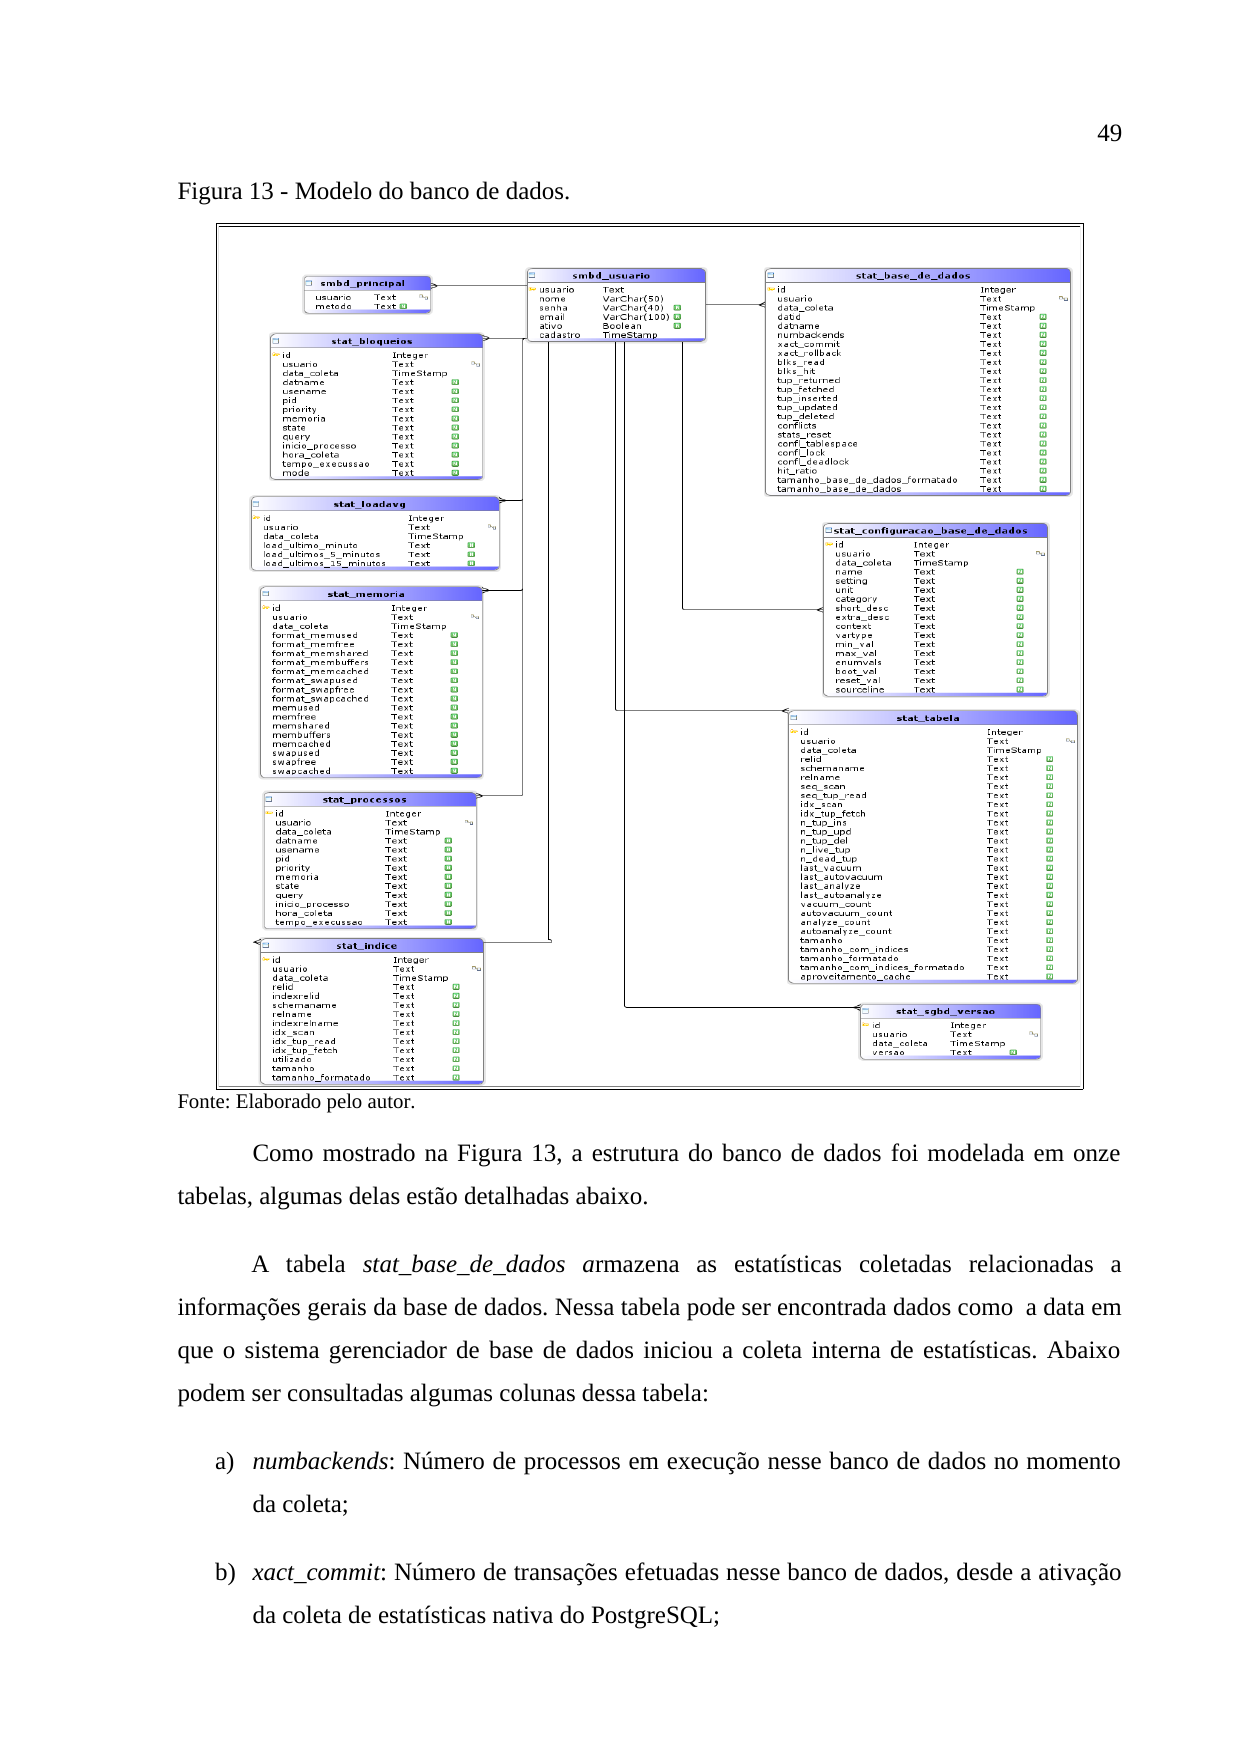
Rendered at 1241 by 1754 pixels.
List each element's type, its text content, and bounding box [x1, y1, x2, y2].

list Fonte: Elaborado pelo autor. [177, 244, 1122, 1113]
text A tabela stat_base_de_dados armazena as estatísticas coletadas relacionadas a informações gerais da base de dados. Nessa tabela pode ser encontrada dados como a data em que o sistema gerenciador de base de dados iniciou a coleta interna de estatísticas. Abaixo podem ser consultadas algumas colunas dessa tabela: [177, 1249, 1122, 1407]
picture [218, 226, 1081, 1087]
text Como mostrado na Figura 13, a estrutura do banco de dados foi modelada em onze tabelas, algumas delas estão detalhadas abaixo. [177, 1138, 1122, 1210]
text Figura 13 - Modelo do banco de dados. [177, 176, 1122, 205]
list xact_commit: Número de transações efetuadas nesse banco de dados, desde a ativação da coleta de estatísticas nativa do PostgreSQL; [215, 1557, 1122, 1629]
list numbackends: Número de processos em execução nesse banco de dados no momento da coleta; [215, 1446, 1122, 1518]
